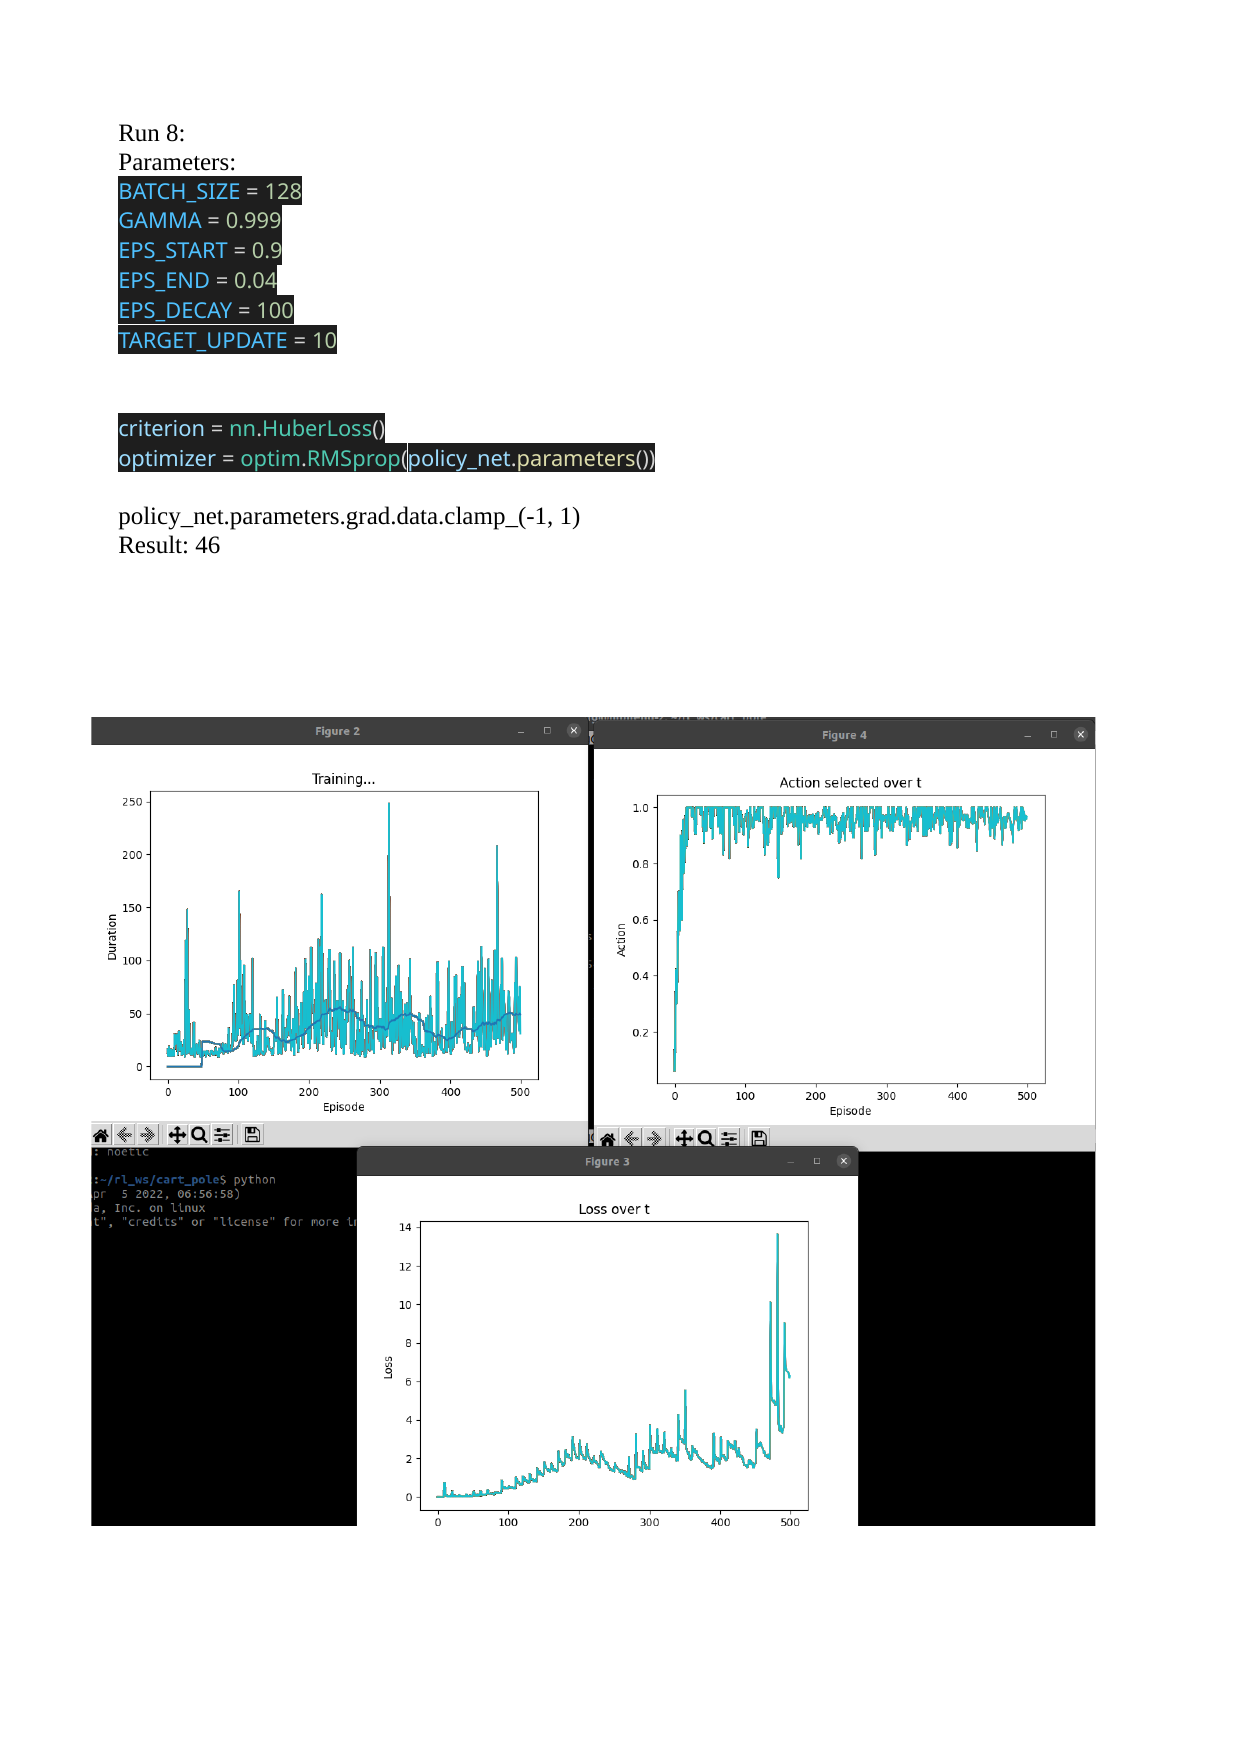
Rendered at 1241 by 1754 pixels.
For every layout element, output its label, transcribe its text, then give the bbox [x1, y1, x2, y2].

text Run 8: [118, 118, 1122, 147]
text EPS_START = 0.9 [118, 235, 1122, 265]
picture [91, 717, 1096, 1526]
text GAMMA = 0.999 [118, 205, 1122, 235]
text Parameters: [118, 147, 1122, 176]
text criterion = nn.HuberLoss() [118, 413, 1122, 443]
text policy_net.parameters.grad.data.clamp_(-1, 1) [118, 501, 1122, 530]
text EPS_DECAY = 100 [118, 295, 1122, 324]
text TARGET_UPDATE = 10 [118, 324, 1122, 354]
text BATCH_SIZE = 128 [118, 176, 1122, 205]
text Result: 46 [118, 530, 1122, 559]
text optimizer = optim.RMSprop(policy_net.parameters()) [118, 443, 1122, 472]
text EPS_END = 0.04 [118, 265, 1122, 295]
